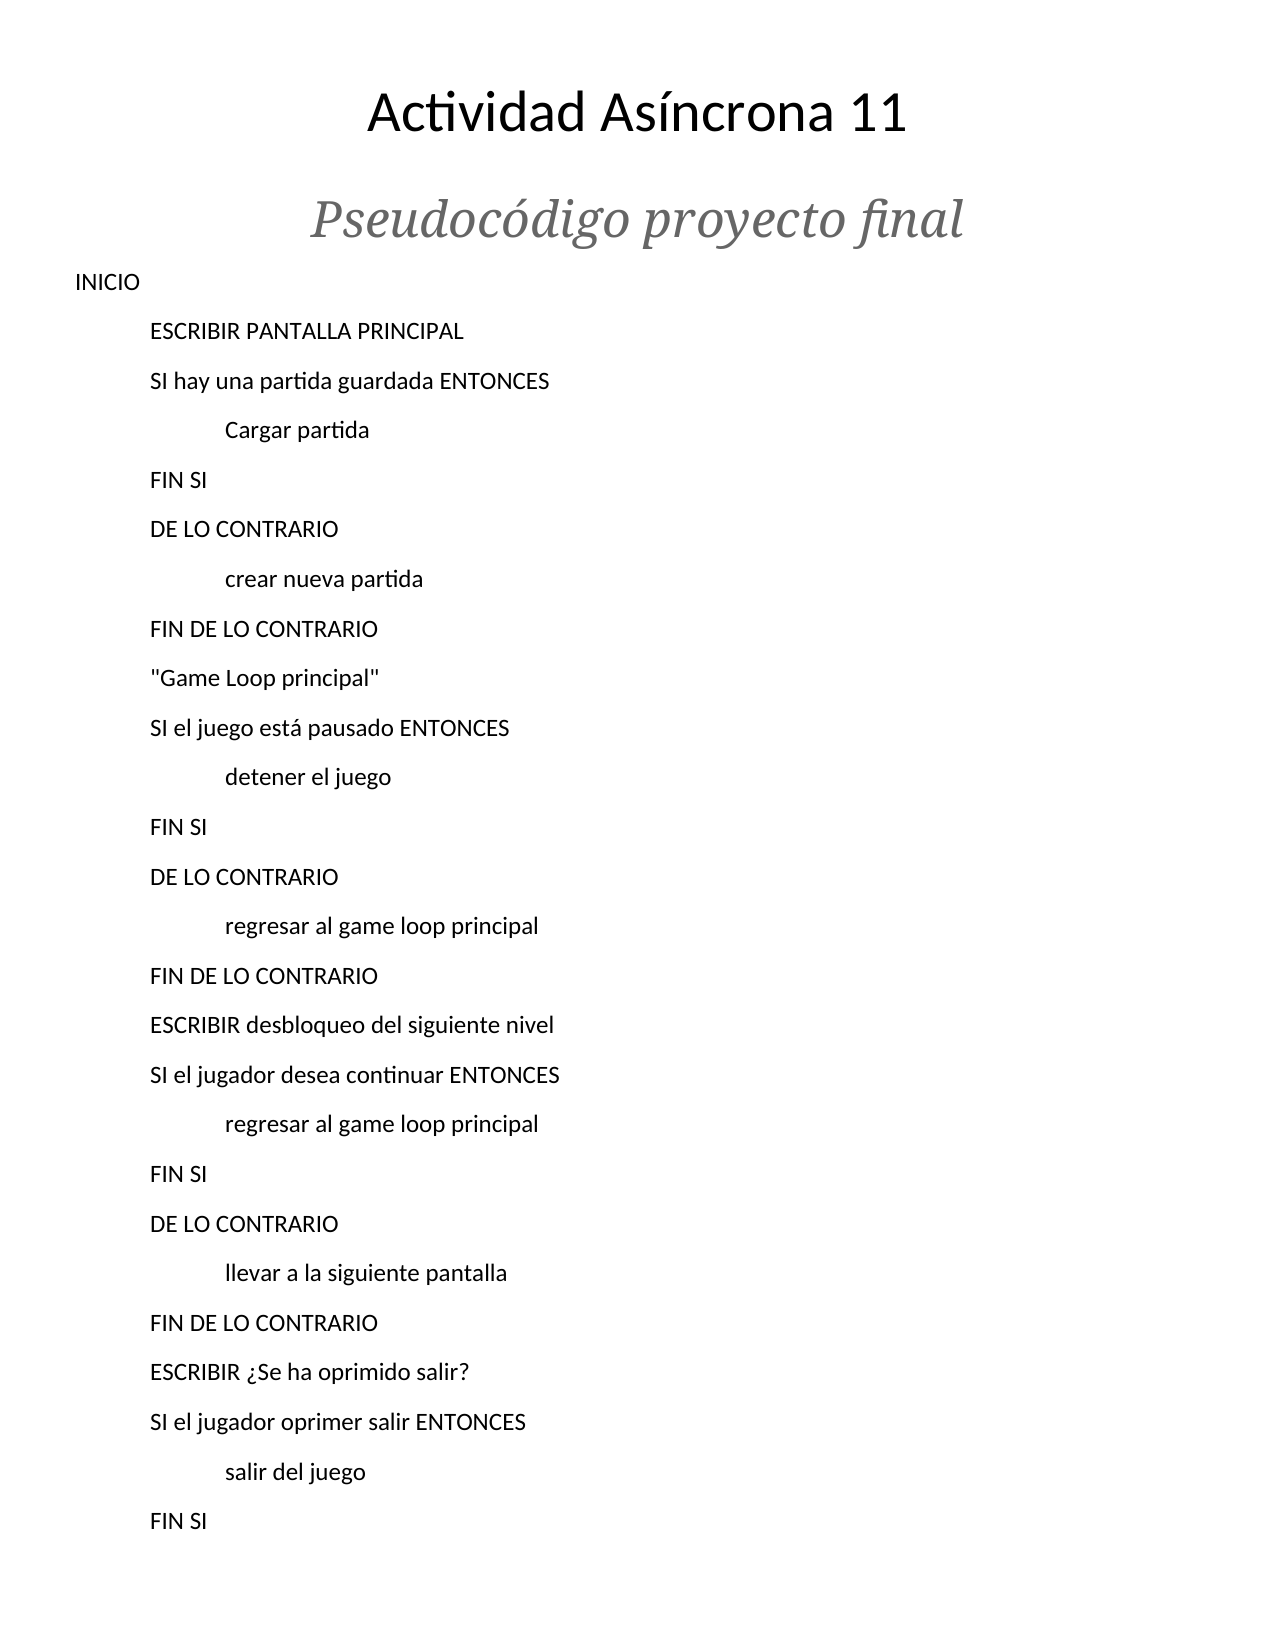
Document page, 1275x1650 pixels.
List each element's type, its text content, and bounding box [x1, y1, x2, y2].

text FIN SI [75, 1158, 1200, 1189]
text regresar al game loop principal [75, 910, 1200, 941]
title Actividad Asíncrona 11 [75, 75, 1200, 146]
text Cargar partida [75, 414, 1200, 445]
text INICIO [75, 266, 1200, 296]
text llevar a la siguiente pantalla [75, 1257, 1200, 1288]
text salir del juego [75, 1456, 1200, 1486]
text DE LO CONTRARIO [75, 513, 1200, 544]
text crear nueva partida [75, 563, 1200, 594]
text ESCRIBIR ¿Se ha oprimido salir? [75, 1356, 1200, 1387]
text regresar al game loop principal [75, 1108, 1200, 1139]
text FIN DE LO CONTRARIO [75, 613, 1200, 643]
text "Game Loop principal" [75, 662, 1200, 693]
text SI hay una partida guardada ENTONCES [75, 365, 1200, 395]
text FIN DE LO CONTRARIO [75, 1307, 1200, 1337]
subtitle Pseudocódigo proyecto final [75, 184, 1200, 252]
text ESCRIBIR PANTALLA PRINCIPAL [75, 315, 1200, 346]
text DE LO CONTRARIO [75, 1208, 1200, 1238]
text FIN SI [75, 1505, 1200, 1536]
text DE LO CONTRARIO [75, 861, 1200, 891]
text FIN DE LO CONTRARIO [75, 960, 1200, 990]
text FIN SI [75, 464, 1200, 494]
text FIN SI [75, 811, 1200, 842]
text ESCRIBIR desbloqueo del siguiente nivel [75, 1009, 1200, 1040]
text SI el jugador desea continuar ENTONCES [75, 1059, 1200, 1089]
text detener el juego [75, 761, 1200, 792]
text SI el juego está pausado ENTONCES [75, 712, 1200, 742]
text SI el jugador oprimer salir ENTONCES [75, 1406, 1200, 1437]
